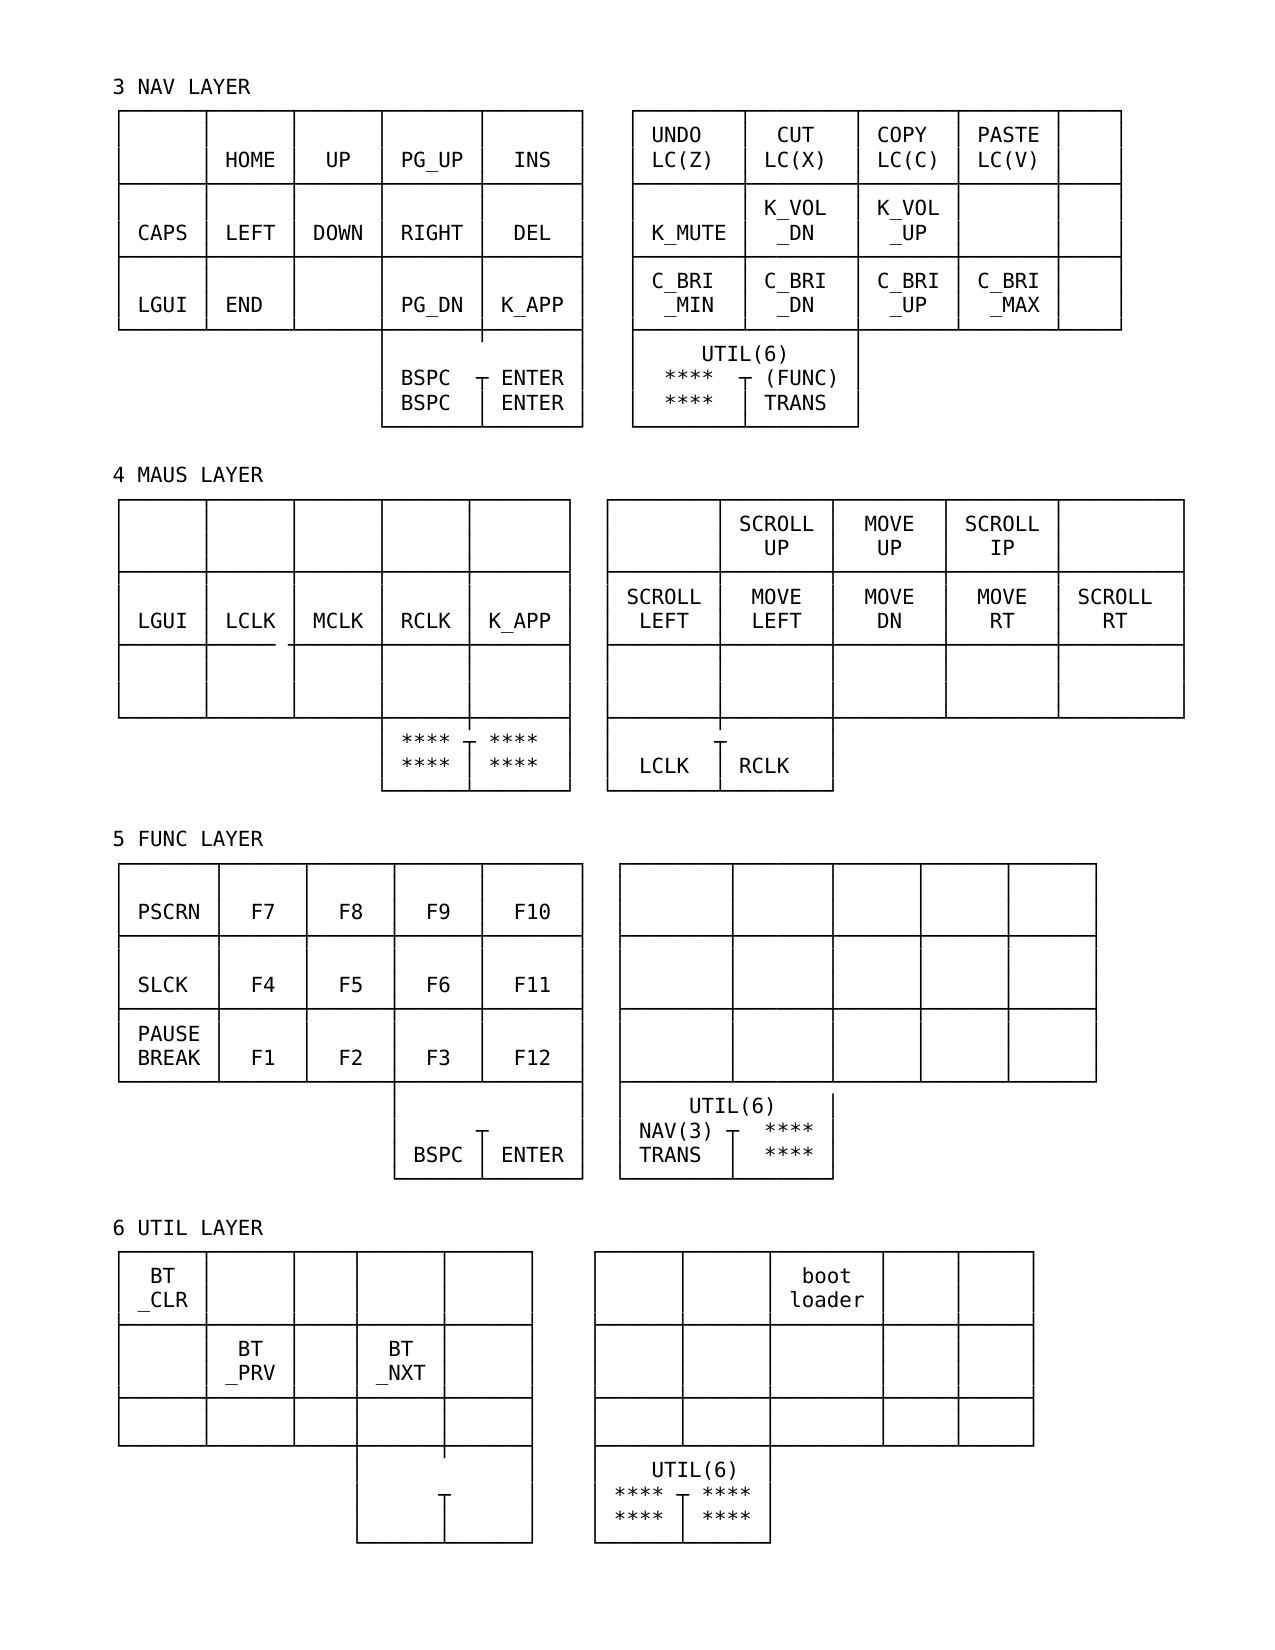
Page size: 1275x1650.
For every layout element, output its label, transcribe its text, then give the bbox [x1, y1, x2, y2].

text │ LGUI │ LCLK │ MCLK │ RCLK │ K_APP │ │ LEFT │ LEFT │ DN │ RT │ RT │ [382, 609, 468, 633]
text │ │ │ │ │ │ │ UNDO │ CUT │ COPY │ PASTE │ │ [483, 123, 581, 148]
text │ │ │ │ │ │ │ │ K_VOL │ K_VOL │ │ │ [119, 196, 205, 221]
text │ │ │ UTIL(6) │ [112, 342, 380, 366]
text │ │ BT │ │ BT │ │ │ │ │ │ │ │ [295, 1337, 355, 1361]
text │ │ │ │ │ │ │ C_BRI │ C_BRI │ C_BRI │ C_BRI │ │ [483, 269, 581, 293]
text │ │ │ │ │ │ │ │ │ │ │ │ [1059, 657, 1182, 682]
text │ BT │ │ │ │ │ │ │ │ boot │ │ │ [595, 1264, 681, 1288]
text │ BT │ │ │ │ │ │ │ │ boot │ │ │ [884, 1264, 957, 1288]
text │ │ │ │ │ │ │ │ │ │ │ │ [470, 657, 568, 682]
text │ PSCRN │ F7 │ F8 │ F9 │ F10 │ │ │ │ │ │ │ [1097, 900, 1247, 924]
text │ CAPS │ LEFT │ DOWN │ RIGHT │ DEL │ │ K_MUTE │ _DN │ _UP │ │ │ [746, 221, 857, 245]
text │ │ │ │ │ │ │ │ SCROLL │ MOVE │ SCROLL │ │ [608, 512, 719, 536]
text │ │ │ │ │ │ │ │ │ │ │ │ [357, 1410, 443, 1434]
text │ │ │ │ │ │ │ │ │ │ │ │ [570, 657, 606, 682]
text │ │ │ │ │ │ │ │ │ │ │ │ [470, 682, 568, 706]
text ├──────┼──────┼────┼──────┼──────┤ ├──────┼──────┼────────┼─────┼─────┤ [1034, 1386, 1247, 1410]
text │ BSPC │ ENTER │ │ **** │ TRANS │ [112, 391, 380, 415]
text │ │ │ UTIL(6) │ [620, 1094, 831, 1119]
text │ BT │ │ │ │ │ │ │ │ boot │ │ │ [207, 1264, 293, 1288]
text └──────┴──────┴──────┼───────┼───────┤ ├────────┴────────┼───────┴───────┴────┘ [633, 331, 857, 342]
text │ **** │ **** │ │ LCLK │ RCLK │ [570, 754, 606, 779]
text │ ┬ │ │ NAV(3) ┬ **** │ [112, 1119, 393, 1143]
text └──────┴──────┴──────┼───────┼───────┤ ├────────┴────────┼───────┴───────┴────┘ [859, 318, 1247, 342]
text │ │ │ │ │ │ │ │ │ │ │ │ [733, 876, 831, 900]
text │ │ │ │ │ │ │ │ K_VOL │ K_VOL │ │ │ [382, 196, 481, 221]
text │ │ HOME │ UP │ PG_UP │ INS │ │ LC(Z) │ LC(X) │ LC(C) │ LC(V) │ │ [483, 148, 581, 172]
text │ │ │ │ │ │ │ │ UP │ UP │ IP │ │ [119, 536, 205, 560]
text │ │ │ │ │ │ │ SCROLL │ MOVE │ MOVE │ MOVE │ SCROLL │ [1184, 585, 1247, 609]
text │ │ │ │ │ │ │ │ │ │ │ │ [833, 876, 919, 900]
text │ │ │ UTIL(6) │ [633, 342, 857, 366]
text │ │ │ │ │ │ │ │ │ │ │ │ [833, 949, 919, 973]
text │ │ │ │ │ │ │ │ │ │ │ │ [395, 949, 481, 973]
text │ │ │ │ │ │ │ │ SCROLL │ MOVE │ SCROLL │ │ [1059, 512, 1182, 536]
text └───────┴───────┘ └────────┴────────┘ [112, 415, 1247, 439]
text │ PAUSE │ │ │ │ │ │ │ │ │ │ │ [395, 1022, 481, 1046]
text │ LGUI │ LCLK │ MCLK │ RCLK │ K_APP │ │ LEFT │ LEFT │ DN │ RT │ RT │ [946, 609, 1057, 633]
text │ │ BT │ │ BT │ │ │ │ │ │ │ │ [771, 1337, 882, 1361]
text │ SLCK │ F4 │ F5 │ F6 │ F11 │ │ │ │ │ │ │ [833, 973, 919, 997]
text │ BREAK │ F1 │ F2 │ F3 │ F12 │ │ │ │ │ │ │ [219, 1046, 305, 1070]
text │ │ BT │ │ BT │ │ │ │ │ │ │ │ [595, 1337, 681, 1361]
text │ │ HOME │ UP │ PG_UP │ INS │ │ LC(Z) │ LC(X) │ LC(C) │ LC(V) │ │ [295, 148, 380, 172]
text │ BSPC │ ENTER │ │ TRANS │ **** │ [620, 1143, 731, 1167]
text │ │ │ │ │ │ │ SCROLL │ MOVE │ MOVE │ MOVE │ SCROLL │ [946, 585, 1057, 609]
text 3 NAV LAYER [112, 75, 1247, 99]
text │ │ │ │ │ │ │ C_BRI │ C_BRI │ C_BRI │ C_BRI │ │ [859, 269, 957, 293]
text │ LGUI │ LCLK │ MCLK │ RCLK │ K_APP │ │ LEFT │ LEFT │ DN │ RT │ RT │ [207, 609, 293, 633]
text │ │ HOME │ UP │ PG_UP │ INS │ │ LC(Z) │ LC(X) │ LC(C) │ LC(V) │ │ [1122, 148, 1247, 172]
text │ _CLR │ │ │ │ │ │ │ │ loader │ │ │ [595, 1288, 681, 1313]
text │ CAPS │ LEFT │ DOWN │ RIGHT │ DEL │ │ K_MUTE │ _DN │ _UP │ │ │ [859, 221, 957, 245]
text │ │ _PRV │ │ _NXT │ │ │ │ │ │ │ │ [295, 1361, 355, 1386]
text ┌───────┬──────┬──────┬──────┬───────┐ ┌────────┬───────┬──────┬──────┬──────┐ [112, 852, 1247, 876]
text │ **** │ **** │ │ LCLK │ RCLK │ [470, 754, 568, 779]
text │ _CLR │ │ │ │ │ │ │ │ loader │ │ │ [357, 1288, 443, 1313]
text │ │ │ │ │ │ │ │ SCROLL │ MOVE │ SCROLL │ │ [1184, 512, 1247, 536]
text │ │ │ │ │ │ │ │ │ │ │ │ [1059, 682, 1182, 706]
text │ BREAK │ F1 │ F2 │ F3 │ F12 │ │ │ │ │ │ │ [921, 1046, 1007, 1070]
text └──────┴──────┴──────┼──────┼───────┤ ├────────┼────────┼────────┴────────┴─────────┘ [112, 706, 380, 730]
text │ │ │ │ │ │ │ UNDO │ CUT │ COPY │ PASTE │ │ [859, 123, 957, 148]
text │ │ │ │ │ │ │ UNDO │ CUT │ COPY │ PASTE │ │ [583, 123, 631, 148]
text │ │ │ │ │ │ │ │ │ │ │ │ [119, 949, 217, 973]
text │ BSPC │ ENTER │ │ TRANS │ **** │ [395, 1143, 481, 1167]
text │ │ │ │ │ │ │ │ SCROLL │ MOVE │ SCROLL │ │ [119, 512, 205, 536]
text ├──────┼──────┼────┼──────┼──────┤ ├──────┼──────┼────────┼─────┼─────┤ [533, 1386, 593, 1410]
text │ │ BT │ │ BT │ │ │ │ │ │ │ │ [959, 1337, 1032, 1361]
text 5 FUNC LAYER [112, 827, 1247, 852]
text │ BREAK │ F1 │ F2 │ F3 │ F12 │ │ │ │ │ │ │ [583, 1046, 618, 1070]
text │ _CLR │ │ │ │ │ │ │ │ loader │ │ │ [959, 1288, 1032, 1313]
text │ │ │ │ │ │ │ C_BRI │ C_BRI │ C_BRI │ C_BRI │ │ [746, 269, 857, 293]
text │ │ │ │ │ │ │ │ SCROLL │ MOVE │ SCROLL │ │ [946, 512, 1057, 536]
text │ BREAK │ F1 │ F2 │ F3 │ F12 │ │ │ │ │ │ │ [483, 1046, 581, 1070]
text │ │ │ │ │ │ │ │ │ │ │ │ [921, 949, 1007, 973]
text ┌──────┬──────┬──────┬──────┬───────┐ ┌────────┬────────┬────────┬────────┬─────────┐ [112, 488, 1247, 512]
text └──────┴──────┴──────┼───────┼───────┤ ├────────┴────────┼───────┴───────┴────┘ [112, 318, 380, 342]
text │ │ │ │ │ │ │ │ │ │ │ │ [1009, 949, 1095, 973]
text │ LGUI │ END │ │ PG_DN │ K_APP │ │ _MIN │ _DN │ _UP │ _MAX │ │ [959, 293, 1057, 318]
text │ │ _PRV │ │ _NXT │ │ │ │ │ │ │ │ [357, 1361, 443, 1386]
text │ SLCK │ F4 │ F5 │ F6 │ F11 │ │ │ │ │ │ │ [1009, 973, 1095, 997]
text │ │ BT │ │ BT │ │ │ │ │ │ │ │ [119, 1337, 205, 1361]
text │ │ │ │ │ │ │ │ SCROLL │ MOVE │ SCROLL │ │ [833, 512, 944, 536]
text │ │ │ │ │ │ │ │ │ │ │ │ [119, 657, 205, 682]
text │ │ │ │ │ │ │ │ SCROLL │ MOVE │ SCROLL │ │ [570, 512, 606, 536]
text │ │ │ │ │ │ │ │ SCROLL │ MOVE │ SCROLL │ │ [295, 512, 380, 536]
text │ │ │ │ │ │ │ │ │ │ │ │ [620, 949, 731, 973]
text │ BSPC │ ENTER │ │ **** │ TRANS │ [382, 391, 481, 415]
text │ │ │ │ │ │ │ │ │ │ │ │ [1097, 876, 1247, 900]
text │ BSPC │ ENTER │ │ **** │ TRANS │ [746, 391, 857, 415]
text │ SLCK │ F4 │ F5 │ F6 │ F11 │ │ │ │ │ │ │ [1097, 973, 1247, 997]
text │ LGUI │ END │ │ PG_DN │ K_APP │ │ _MIN │ _DN │ _UP │ _MAX │ │ [1059, 293, 1120, 318]
text │ │ BT │ │ BT │ │ │ │ │ │ │ │ [884, 1337, 957, 1361]
text │ _CLR │ │ │ │ │ │ │ │ loader │ │ │ [683, 1288, 769, 1313]
text │ │ │ │ │ │ │ │ │ │ │ │ [959, 1410, 1032, 1434]
text │ │ _PRV │ │ _NXT │ │ │ │ │ │ │ │ [1034, 1361, 1247, 1386]
text │ │ │ │ │ │ │ │ K_VOL │ K_VOL │ │ │ [633, 196, 744, 221]
text │ │ │ │ │ │ │ SCROLL │ MOVE │ MOVE │ MOVE │ SCROLL │ [119, 585, 205, 609]
text │ LGUI │ LCLK │ MCLK │ RCLK │ K_APP │ │ LEFT │ LEFT │ DN │ RT │ RT │ [608, 609, 719, 633]
text │ _CLR │ │ │ │ │ │ │ │ loader │ │ │ [445, 1288, 531, 1313]
text │ PAUSE │ │ │ │ │ │ │ │ │ │ │ [219, 1022, 305, 1046]
text │ │ │ UTIL(6) │ [112, 1094, 393, 1119]
text │ │ │ │ │ │ │ SCROLL │ MOVE │ MOVE │ MOVE │ SCROLL │ [295, 585, 380, 609]
text ├──────┼──────┼──────┼───────┼───────┤ ├────────┼────────┼───────┼───────┼────┤ [1122, 172, 1247, 196]
text │ PSCRN │ F7 │ F8 │ F9 │ F10 │ │ │ │ │ │ │ [733, 900, 831, 924]
text │ │ │ │ │ │ │ SCROLL │ MOVE │ MOVE │ MOVE │ SCROLL │ [833, 585, 944, 609]
text │ PAUSE │ │ │ │ │ │ │ │ │ │ │ [583, 1022, 618, 1046]
text │ │ │ │ │ │ │ │ K_VOL │ K_VOL │ │ │ [583, 196, 631, 221]
text │ │ │ │ │ │ │ │ │ │ │ │ [483, 949, 581, 973]
text │ │ │ │ │ │ │ C_BRI │ C_BRI │ C_BRI │ C_BRI │ │ [959, 269, 1057, 293]
text │ │ │ │ │ │ │ │ │ │ │ │ [620, 876, 731, 900]
text │ │ │ │ │ │ │ │ │ │ │ │ [595, 1410, 681, 1434]
text │ │ │ │ │ │ │ UNDO │ CUT │ COPY │ PASTE │ │ [1122, 123, 1247, 148]
text │ BREAK │ F1 │ F2 │ F3 │ F12 │ │ │ │ │ │ │ [1097, 1046, 1247, 1070]
text │ │ HOME │ UP │ PG_UP │ INS │ │ LC(Z) │ LC(X) │ LC(C) │ LC(V) │ │ [859, 148, 957, 172]
text │ │ │ │ │ │ │ │ │ │ │ │ [382, 657, 468, 682]
text │ │ │ │ │ │ │ │ │ │ │ │ [570, 682, 606, 706]
text │ │ │ │ │ │ │ │ │ │ │ │ [583, 949, 618, 973]
text │ BSPC │ ENTER │ │ TRANS │ **** │ [733, 1143, 831, 1167]
text └──────┴──────┴────┼──────┼──────┤ ├──────┴──────┼────────┴─────┴─────┘ [533, 1434, 593, 1458]
text │ │ │ UTIL(6) │ [112, 1458, 355, 1483]
text │ CAPS │ LEFT │ DOWN │ RIGHT │ DEL │ │ K_MUTE │ _DN │ _UP │ │ │ [295, 221, 380, 245]
text │ │ │ │ │ │ │ │ UP │ UP │ IP │ │ [721, 536, 831, 560]
text │ │ _PRV │ │ _NXT │ │ │ │ │ │ │ │ [884, 1361, 957, 1386]
text │ **** ┬ **** │ │ ┬ │ [833, 730, 1247, 754]
text │ BSPC ┬ ENTER │ │ **** ┬ (FUNC) │ [859, 366, 1247, 391]
text │ │ │ │ │ │ │ │ │ │ │ │ [295, 1410, 355, 1434]
text │ │ │ │ │ │ │ │ UP │ UP │ IP │ │ [1184, 536, 1247, 560]
text │ **** ┬ **** │ │ ┬ │ [382, 730, 568, 754]
text │ │ │ │ │ │ │ │ K_VOL │ K_VOL │ │ │ [483, 196, 581, 221]
text │ BT │ │ │ │ │ │ │ │ boot │ │ │ [959, 1264, 1032, 1288]
text │ │ │ │ │ │ │ │ │ │ │ │ [1009, 876, 1095, 900]
text │ │ │ │ │ │ │ UNDO │ CUT │ COPY │ PASTE │ │ [295, 123, 380, 148]
text │ │ │ UTIL(6) │ [771, 1458, 1247, 1483]
text │ LGUI │ LCLK │ MCLK │ RCLK │ K_APP │ │ LEFT │ LEFT │ DN │ RT │ RT │ [119, 609, 205, 633]
text │ SLCK │ F4 │ F5 │ F6 │ F11 │ │ │ │ │ │ │ [219, 973, 305, 997]
text └──────┴──────┴────┼──────┼──────┤ ├──────┴──────┼────────┴─────┴─────┘ [595, 1447, 769, 1458]
text │ │ │ │ │ │ │ │ │ │ │ │ [395, 876, 481, 900]
text │ │ │ │ │ │ │ UNDO │ CUT │ COPY │ PASTE │ │ [959, 123, 1057, 148]
text │ │ │ │ │ │ │ SCROLL │ MOVE │ MOVE │ MOVE │ SCROLL │ [382, 585, 468, 609]
text └──────┴──────┘ └──────┴──────┘ [112, 1531, 1247, 1556]
text ├──────┼───── ┼──────┼──────┼───────┤ ├────────┼────────┼────────┼────────┼─────────┤ [207, 633, 293, 657]
text │ │ │ │ │ │ │ │ │ │ │ │ [307, 876, 393, 900]
text └───────┴──────┴──────┼──────┴───────┤ ├────────┴───────┴──────┴──────┴──────┘ [620, 1070, 1247, 1094]
text │ ┬ │ │ **** ┬ **** │ [357, 1483, 531, 1507]
text │ │ │ │ │ │ │ │ │ │ │ │ [921, 876, 1007, 900]
text │ PSCRN │ F7 │ F8 │ F9 │ F10 │ │ │ │ │ │ │ [1009, 900, 1095, 924]
text │ BSPC │ ENTER │ │ **** │ TRANS │ [633, 391, 744, 415]
text │ BSPC │ ENTER │ │ **** │ TRANS │ [859, 391, 1247, 415]
text │ │ │ │ │ │ │ │ │ │ │ │ [207, 1410, 293, 1434]
text │ _CLR │ │ │ │ │ │ │ │ loader │ │ │ [884, 1288, 957, 1313]
text │ BREAK │ F1 │ F2 │ F3 │ F12 │ │ │ │ │ │ │ [307, 1046, 393, 1070]
text └───────┴──────┴──────┼──────┴───────┤ ├────────┴───────┴──────┴──────┴──────┘ [112, 1070, 393, 1094]
text │ │ │ │ │ │ │ │ UP │ UP │ IP │ │ [470, 536, 568, 560]
text │ **** │ **** │ │ LCLK │ RCLK │ [608, 754, 719, 779]
text │ **** │ **** │ │ LCLK │ RCLK │ [833, 754, 1247, 779]
text │ ┬ │ │ NAV(3) ┬ **** │ [395, 1119, 581, 1143]
text │ │ │ │ │ │ │ │ │ │ │ │ [295, 682, 380, 706]
text │ │ │ │ │ │ │ │ │ │ │ │ [721, 657, 831, 682]
text │ │ _PRV │ │ _NXT │ │ │ │ │ │ │ │ [207, 1361, 293, 1386]
text │ │ │ │ │ │ │ │ │ │ │ │ [608, 682, 719, 706]
text │ BREAK │ F1 │ F2 │ F3 │ F12 │ │ │ │ │ │ │ [620, 1046, 731, 1070]
text │ **** │ **** │ │ LCLK │ RCLK │ [382, 754, 468, 779]
text ┌──────┬──────┬────┬──────┬──────┐ ┌──────┬──────┬────────┬─────┬─────┐ [112, 1240, 1247, 1264]
text │ │ │ │ │ │ │ │ │ │ │ │ [533, 1410, 593, 1434]
text │ BREAK │ F1 │ F2 │ F3 │ F12 │ │ │ │ │ │ │ [1009, 1046, 1095, 1070]
text │ PSCRN │ F7 │ F8 │ F9 │ F10 │ │ │ │ │ │ │ [833, 900, 919, 924]
text │ CAPS │ LEFT │ DOWN │ RIGHT │ DEL │ │ K_MUTE │ _DN │ _UP │ │ │ [483, 221, 581, 245]
text │ │ BT │ │ BT │ │ │ │ │ │ │ │ [533, 1337, 593, 1361]
text │ PSCRN │ F7 │ F8 │ F9 │ F10 │ │ │ │ │ │ │ [119, 900, 217, 924]
text │ │ HOME │ UP │ PG_UP │ INS │ │ LC(Z) │ LC(X) │ LC(C) │ LC(V) │ │ [746, 148, 857, 172]
text │ │ │ UTIL(6) │ [382, 342, 581, 366]
text │ PAUSE │ │ │ │ │ │ │ │ │ │ │ [620, 1022, 731, 1046]
text │ │ │ │ │ │ │ │ │ │ │ │ [1184, 657, 1247, 682]
text │ SLCK │ F4 │ F5 │ F6 │ F11 │ │ │ │ │ │ │ [583, 973, 618, 997]
text │ LGUI │ END │ │ PG_DN │ K_APP │ │ _MIN │ _DN │ _UP │ _MAX │ │ [633, 293, 744, 318]
text ┌──────┬──────┬──────┬───────┬───────┐ ┌────────┬────────┬───────┬───────┬────┐ [112, 99, 1247, 123]
text │ │ │ UTIL(6) │ [533, 1458, 593, 1483]
text │ │ │ │ │ │ │ │ SCROLL │ MOVE │ SCROLL │ │ [382, 512, 468, 536]
text │ │ │ │ │ │ │ │ K_VOL │ K_VOL │ │ │ [959, 196, 1057, 221]
text │ PAUSE │ │ │ │ │ │ │ │ │ │ │ [119, 1022, 217, 1046]
text ├──────┼──────┼────┼──────┼──────┤ ├──────┼──────┼────────┼─────┼─────┤ [533, 1313, 593, 1337]
text │ CAPS │ LEFT │ DOWN │ RIGHT │ DEL │ │ K_MUTE │ _DN │ _UP │ │ │ [959, 221, 1057, 245]
text │ │ HOME │ UP │ PG_UP │ INS │ │ LC(Z) │ LC(X) │ LC(C) │ LC(V) │ │ [1059, 148, 1120, 172]
text │ │ │ │ │ │ │ │ K_VOL │ K_VOL │ │ │ [295, 196, 380, 221]
text │ │ │ │ │ │ │ │ │ │ │ │ [884, 1410, 957, 1434]
text │ │ HOME │ UP │ PG_UP │ INS │ │ LC(Z) │ LC(X) │ LC(C) │ LC(V) │ │ [207, 148, 293, 172]
text │ │ BT │ │ BT │ │ │ │ │ │ │ │ [683, 1337, 769, 1361]
text │ │ │ │ **** │ **** │ [445, 1507, 531, 1531]
text │ │ │ │ │ │ │ │ │ │ │ │ [683, 1410, 769, 1434]
text │ _CLR │ │ │ │ │ │ │ │ loader │ │ │ [207, 1288, 293, 1313]
text │ BT │ │ │ │ │ │ │ │ boot │ │ │ [295, 1264, 355, 1288]
text │ _CLR │ │ │ │ │ │ │ │ loader │ │ │ [295, 1288, 355, 1313]
text │ │ │ │ │ │ │ UNDO │ CUT │ COPY │ PASTE │ │ [1059, 123, 1120, 148]
text │ │ │ │ │ │ │ │ UP │ UP │ IP │ │ [833, 536, 944, 560]
text 4 MAUS LAYER [112, 463, 1247, 488]
text │ │ │ │ │ │ │ C_BRI │ C_BRI │ C_BRI │ C_BRI │ │ [295, 269, 380, 293]
text │ BT │ │ │ │ │ │ │ │ boot │ │ │ [445, 1264, 531, 1288]
text │ PSCRN │ F7 │ F8 │ F9 │ F10 │ │ │ │ │ │ │ [307, 900, 393, 924]
text │ PAUSE │ │ │ │ │ │ │ │ │ │ │ [1009, 1022, 1095, 1046]
text │ │ │ │ │ │ │ UNDO │ CUT │ COPY │ PASTE │ │ [382, 123, 481, 148]
text │ BREAK │ F1 │ F2 │ F3 │ F12 │ │ │ │ │ │ │ [395, 1046, 481, 1070]
text │ BSPC ┬ ENTER │ │ **** ┬ (FUNC) │ [583, 366, 631, 391]
text │ │ │ │ **** │ **** │ [533, 1507, 593, 1531]
text │ │ │ │ │ │ │ │ │ │ │ │ [307, 949, 393, 973]
text │ LGUI │ LCLK │ MCLK │ RCLK │ K_APP │ │ LEFT │ LEFT │ DN │ RT │ RT │ [721, 609, 831, 633]
text └──────┴───────┘ └────────┴────────┘ [112, 779, 1247, 803]
text │ │ │ │ │ │ │ │ │ │ │ │ [119, 876, 217, 900]
text │ │ │ │ │ │ │ │ │ │ │ │ [445, 1410, 531, 1434]
text │ PSCRN │ F7 │ F8 │ F9 │ F10 │ │ │ │ │ │ │ [583, 900, 618, 924]
text │ │ │ │ │ │ │ │ SCROLL │ MOVE │ SCROLL │ │ [721, 512, 831, 536]
text │ │ │ │ │ │ │ │ UP │ UP │ IP │ │ [570, 536, 606, 560]
text │ LGUI │ END │ │ PG_DN │ K_APP │ │ _MIN │ _DN │ _UP │ _MAX │ │ [207, 293, 293, 318]
text └──────┴──────┴────┼──────┼──────┤ ├──────┴──────┼────────┴─────┴─────┘ [112, 1434, 355, 1458]
text │ BSPC ┬ ENTER │ │ **** ┬ (FUNC) │ [633, 366, 857, 391]
text │ │ │ │ │ │ │ C_BRI │ C_BRI │ C_BRI │ C_BRI │ │ [633, 269, 744, 293]
text │ BSPC │ ENTER │ │ **** │ TRANS │ [483, 391, 581, 415]
text │ LGUI │ END │ │ PG_DN │ K_APP │ │ _MIN │ _DN │ _UP │ _MAX │ │ [483, 293, 581, 318]
text │ BT │ │ │ │ │ │ │ │ boot │ │ │ [119, 1264, 205, 1288]
text │ │ │ │ │ │ │ │ K_VOL │ K_VOL │ │ │ [746, 196, 857, 221]
text │ │ │ │ **** │ **** │ [112, 1507, 355, 1531]
text │ BT │ │ │ │ │ │ │ │ boot │ │ │ [533, 1264, 593, 1288]
text │ ┬ │ │ NAV(3) ┬ **** │ [833, 1119, 1247, 1143]
text │ LGUI │ END │ │ PG_DN │ K_APP │ │ _MIN │ _DN │ _UP │ _MAX │ │ [119, 293, 205, 318]
text ├───────┼──────┼──────┼──────┼───────┤ ├────────┼───────┼──────┼──────┼──────┤ [1097, 924, 1247, 949]
text │ │ │ │ │ │ │ │ │ │ │ │ [946, 682, 1057, 706]
text │ │ │ │ │ │ │ SCROLL │ MOVE │ MOVE │ MOVE │ SCROLL │ [721, 585, 831, 609]
text │ SLCK │ F4 │ F5 │ F6 │ F11 │ │ │ │ │ │ │ [620, 973, 731, 997]
text │ │ │ │ **** │ **** │ [595, 1507, 681, 1531]
text │ │ │ │ │ │ │ │ UP │ UP │ IP │ │ [608, 536, 719, 560]
text │ SLCK │ F4 │ F5 │ F6 │ F11 │ │ │ │ │ │ │ [119, 973, 217, 997]
text │ _CLR │ │ │ │ │ │ │ │ loader │ │ │ [771, 1288, 882, 1313]
text │ LGUI │ END │ │ PG_DN │ K_APP │ │ _MIN │ _DN │ _UP │ _MAX │ │ [295, 293, 380, 318]
text │ │ │ │ │ │ │ │ │ │ │ │ [721, 682, 831, 706]
text │ │ │ │ │ │ │ │ SCROLL │ MOVE │ SCROLL │ │ [470, 512, 568, 536]
text │ SLCK │ F4 │ F5 │ F6 │ F11 │ │ │ │ │ │ │ [307, 973, 393, 997]
text │ │ │ │ │ │ │ │ │ │ │ │ [119, 682, 205, 706]
text │ CAPS │ LEFT │ DOWN │ RIGHT │ DEL │ │ K_MUTE │ _DN │ _UP │ │ │ [119, 221, 205, 245]
text │ │ _PRV │ │ _NXT │ │ │ │ │ │ │ │ [683, 1361, 769, 1386]
text │ **** ┬ **** │ │ ┬ │ [570, 730, 606, 754]
text │ │ │ │ │ │ │ │ │ │ │ │ [833, 657, 944, 682]
text │ │ │ │ │ │ │ │ │ │ │ │ [207, 657, 293, 682]
text │ │ │ │ │ │ │ │ │ │ │ │ [583, 876, 618, 900]
text │ │ │ │ │ │ │ SCROLL │ MOVE │ MOVE │ MOVE │ SCROLL │ [1059, 585, 1182, 609]
text │ │ │ │ │ │ │ │ UP │ UP │ IP │ │ [1059, 536, 1182, 560]
text │ PAUSE │ │ │ │ │ │ │ │ │ │ │ [921, 1022, 1007, 1046]
text │ BREAK │ F1 │ F2 │ F3 │ F12 │ │ │ │ │ │ │ [833, 1046, 919, 1070]
text │ │ HOME │ UP │ PG_UP │ INS │ │ LC(Z) │ LC(X) │ LC(C) │ LC(V) │ │ [959, 148, 1057, 172]
text │ PSCRN │ F7 │ F8 │ F9 │ F10 │ │ │ │ │ │ │ [921, 900, 1007, 924]
text │ │ │ │ │ │ │ │ │ │ │ │ [946, 657, 1057, 682]
text │ │ │ │ │ │ │ C_BRI │ C_BRI │ C_BRI │ C_BRI │ │ [1059, 269, 1120, 293]
text │ CAPS │ LEFT │ DOWN │ RIGHT │ DEL │ │ K_MUTE │ _DN │ _UP │ │ │ [1122, 221, 1247, 245]
text │ │ │ │ │ │ │ UNDO │ CUT │ COPY │ PASTE │ │ [119, 123, 205, 148]
text │ │ │ │ │ │ │ │ UP │ UP │ IP │ │ [382, 536, 468, 560]
text │ BT │ │ │ │ │ │ │ │ boot │ │ │ [1034, 1264, 1247, 1288]
text │ PAUSE │ │ │ │ │ │ │ │ │ │ │ [733, 1022, 831, 1046]
text │ │ BT │ │ BT │ │ │ │ │ │ │ │ [357, 1337, 443, 1361]
text │ │ │ │ │ │ │ │ K_VOL │ K_VOL │ │ │ [859, 196, 957, 221]
text │ │ │ │ │ │ │ │ UP │ UP │ IP │ │ [946, 536, 1057, 560]
text │ │ │ UTIL(6) │ [583, 1094, 618, 1119]
text │ │ │ │ │ │ │ │ K_VOL │ K_VOL │ │ │ [1122, 196, 1247, 221]
text │ LGUI │ LCLK │ MCLK │ RCLK │ K_APP │ │ LEFT │ LEFT │ DN │ RT │ RT │ [295, 609, 380, 633]
text │ **** ┬ **** │ │ ┬ │ [112, 730, 380, 754]
text │ │ │ │ │ │ │ │ │ │ │ │ [771, 1410, 882, 1434]
text │ PSCRN │ F7 │ F8 │ F9 │ F10 │ │ │ │ │ │ │ [395, 900, 481, 924]
text │ PSCRN │ F7 │ F8 │ F9 │ F10 │ │ │ │ │ │ │ [219, 900, 305, 924]
text │ BREAK │ F1 │ F2 │ F3 │ F12 │ │ │ │ │ │ │ [733, 1046, 831, 1070]
text │ │ HOME │ UP │ PG_UP │ INS │ │ LC(Z) │ LC(X) │ LC(C) │ LC(V) │ │ [633, 148, 744, 172]
text │ │ │ │ │ │ │ │ │ │ │ │ [833, 682, 944, 706]
text │ **** │ **** │ │ LCLK │ RCLK │ [721, 754, 831, 779]
text │ │ _PRV │ │ _NXT │ │ │ │ │ │ │ │ [771, 1361, 882, 1386]
text │ │ │ │ │ │ │ SCROLL │ MOVE │ MOVE │ MOVE │ SCROLL │ [207, 585, 293, 609]
text │ PAUSE │ │ │ │ │ │ │ │ │ │ │ [483, 1022, 581, 1046]
text │ │ │ │ │ │ │ │ UP │ UP │ IP │ │ [207, 536, 293, 560]
text │ │ │ │ │ │ │ │ │ │ │ │ [733, 949, 831, 973]
text │ │ │ │ │ │ │ │ │ │ │ │ [382, 682, 468, 706]
text │ │ _PRV │ │ _NXT │ │ │ │ │ │ │ │ [533, 1361, 593, 1386]
text │ │ │ │ │ │ │ │ │ │ │ │ [219, 876, 305, 900]
text │ BSPC │ ENTER │ │ TRANS │ **** │ [483, 1143, 581, 1167]
text │ │ │ UTIL(6) │ [583, 342, 631, 366]
text │ │ │ │ │ │ │ │ │ │ │ │ [1034, 1410, 1247, 1434]
text │ │ │ UTIL(6) │ [859, 342, 1247, 366]
text │ SLCK │ F4 │ F5 │ F6 │ F11 │ │ │ │ │ │ │ [733, 973, 831, 997]
text │ LGUI │ LCLK │ MCLK │ RCLK │ K_APP │ │ LEFT │ LEFT │ DN │ RT │ RT │ [1059, 609, 1182, 633]
text │ │ _PRV │ │ _NXT │ │ │ │ │ │ │ │ [119, 1361, 205, 1386]
text │ CAPS │ LEFT │ DOWN │ RIGHT │ DEL │ │ K_MUTE │ _DN │ _UP │ │ │ [207, 221, 293, 245]
text │ PSCRN │ F7 │ F8 │ F9 │ F10 │ │ │ │ │ │ │ [483, 900, 581, 924]
text │ _CLR │ │ │ │ │ │ │ │ loader │ │ │ [533, 1288, 593, 1313]
text │ PSCRN │ F7 │ F8 │ F9 │ F10 │ │ │ │ │ │ │ [620, 900, 731, 924]
text │ │ │ │ │ │ │ │ K_VOL │ K_VOL │ │ │ [207, 196, 293, 221]
text ├──────┼──────┼──────┼───────┼───────┤ ├────────┼────────┼───────┼───────┼────┤ [1122, 245, 1247, 269]
text │ ┬ │ │ **** ┬ **** │ [112, 1483, 355, 1507]
text │ │ │ │ │ │ │ │ │ │ │ │ [219, 949, 305, 973]
text │ PAUSE │ │ │ │ │ │ │ │ │ │ │ [833, 1022, 919, 1046]
text │ │ BT │ │ BT │ │ │ │ │ │ │ │ [1034, 1337, 1247, 1361]
text │ BSPC │ ENTER │ │ TRANS │ **** │ [583, 1143, 618, 1167]
text │ BSPC ┬ ENTER │ │ **** ┬ (FUNC) │ [112, 366, 380, 391]
text │ │ │ │ │ │ │ │ │ │ │ │ [483, 876, 581, 900]
text │ │ HOME │ UP │ PG_UP │ INS │ │ LC(Z) │ LC(X) │ LC(C) │ LC(V) │ │ [119, 148, 205, 172]
text │ │ │ UTIL(6) │ [833, 1094, 1247, 1119]
text │ │ _PRV │ │ _NXT │ │ │ │ │ │ │ │ [959, 1361, 1032, 1386]
text └───────┴──────┴──────┼──────┴───────┤ ├────────┴───────┴──────┴──────┴──────┘ [395, 1083, 581, 1094]
text │ LGUI │ END │ │ PG_DN │ K_APP │ │ _MIN │ _DN │ _UP │ _MAX │ │ [382, 293, 481, 318]
text │ SLCK │ F4 │ F5 │ F6 │ F11 │ │ │ │ │ │ │ [921, 973, 1007, 997]
text │ │ │ │ │ │ │ UNDO │ CUT │ COPY │ PASTE │ │ [746, 123, 857, 148]
text │ BT │ │ │ │ │ │ │ │ boot │ │ │ [771, 1264, 882, 1288]
text │ ┬ │ │ **** ┬ **** │ [595, 1483, 769, 1507]
text │ │ │ │ │ │ │ │ │ │ │ │ [1184, 682, 1247, 706]
text │ LGUI │ LCLK │ MCLK │ RCLK │ K_APP │ │ LEFT │ LEFT │ DN │ RT │ RT │ [470, 609, 568, 633]
text │ ┬ │ │ NAV(3) ┬ **** │ [583, 1119, 618, 1143]
text │ BREAK │ F1 │ F2 │ F3 │ F12 │ │ │ │ │ │ │ [119, 1046, 217, 1070]
text │ LGUI │ END │ │ PG_DN │ K_APP │ │ _MIN │ _DN │ _UP │ _MAX │ │ [859, 293, 957, 318]
text │ LGUI │ END │ │ PG_DN │ K_APP │ │ _MIN │ _DN │ _UP │ _MAX │ │ [746, 293, 857, 318]
text │ │ │ │ │ │ │ │ │ │ │ │ [608, 657, 719, 682]
text ├───────┼──────┼──────┼──────┼───────┤ ├────────┼───────┼──────┼──────┼──────┤ [1097, 997, 1247, 1022]
text │ LGUI │ LCLK │ MCLK │ RCLK │ K_APP │ │ LEFT │ LEFT │ DN │ RT │ RT │ [1184, 609, 1247, 633]
text │ │ │ │ │ │ │ SCROLL │ MOVE │ MOVE │ MOVE │ SCROLL │ [470, 585, 568, 609]
text │ │ │ │ │ │ │ │ │ │ │ │ [295, 657, 380, 682]
text │ ┬ │ │ NAV(3) ┬ **** │ [620, 1119, 831, 1143]
text │ PAUSE │ │ │ │ │ │ │ │ │ │ │ [1097, 1022, 1247, 1046]
text │ │ BT │ │ BT │ │ │ │ │ │ │ │ [207, 1337, 293, 1361]
text │ BT │ │ │ │ │ │ │ │ boot │ │ │ [683, 1264, 769, 1288]
text │ _CLR │ │ │ │ │ │ │ │ loader │ │ │ [1034, 1288, 1247, 1313]
text │ │ _PRV │ │ _NXT │ │ │ │ │ │ │ │ [445, 1361, 531, 1386]
text │ **** ┬ **** │ │ ┬ │ [608, 730, 831, 754]
text │ │ │ │ │ │ │ UNDO │ CUT │ COPY │ PASTE │ │ [207, 123, 293, 148]
text │ **** │ **** │ │ LCLK │ RCLK │ [112, 754, 380, 779]
text │ │ │ │ │ │ │ C_BRI │ C_BRI │ C_BRI │ C_BRI │ │ [1122, 269, 1247, 293]
text │ SLCK │ F4 │ F5 │ F6 │ F11 │ │ │ │ │ │ │ [395, 973, 481, 997]
text │ CAPS │ LEFT │ DOWN │ RIGHT │ DEL │ │ K_MUTE │ _DN │ _UP │ │ │ [633, 221, 744, 245]
text │ │ │ │ │ │ │ │ UP │ UP │ IP │ │ [295, 536, 380, 560]
text │ BSPC │ ENTER │ │ **** │ TRANS │ [583, 391, 631, 415]
text 6 UTIL LAYER [112, 1216, 1247, 1240]
text │ │ │ UTIL(6) │ [357, 1458, 531, 1483]
text │ │ _PRV │ │ _NXT │ │ │ │ │ │ │ │ [595, 1361, 681, 1386]
text │ │ │ │ **** │ **** │ [357, 1507, 443, 1531]
text │ LGUI │ LCLK │ MCLK │ RCLK │ K_APP │ │ LEFT │ LEFT │ DN │ RT │ RT │ [833, 609, 944, 633]
text ├──────┼──────┼────┼──────┼──────┤ ├──────┼──────┼────────┼─────┼─────┤ [1034, 1313, 1247, 1337]
text │ BSPC ┬ ENTER │ │ **** ┬ (FUNC) │ [382, 366, 581, 391]
text │ │ │ │ │ │ │ C_BRI │ C_BRI │ C_BRI │ C_BRI │ │ [119, 269, 205, 293]
text │ │ BT │ │ BT │ │ │ │ │ │ │ │ [445, 1337, 531, 1361]
text │ CAPS │ LEFT │ DOWN │ RIGHT │ DEL │ │ K_MUTE │ _DN │ _UP │ │ │ [382, 221, 481, 245]
text │ │ │ UTIL(6) │ [395, 1094, 581, 1119]
text │ │ │ UTIL(6) │ [595, 1458, 769, 1483]
text │ │ │ │ **** │ **** │ [771, 1507, 1247, 1531]
text │ ┬ │ │ **** ┬ **** │ [533, 1483, 593, 1507]
text │ │ │ │ │ │ │ UNDO │ CUT │ COPY │ PASTE │ │ [633, 123, 744, 148]
text │ │ │ │ **** │ **** │ [683, 1507, 769, 1531]
text └──────┴──────┴────┼──────┼──────┤ ├──────┴──────┼────────┴─────┴─────┘ [771, 1434, 1247, 1458]
text │ │ │ │ │ │ │ │ K_VOL │ K_VOL │ │ │ [1059, 196, 1120, 221]
text │ │ │ │ │ │ │ C_BRI │ C_BRI │ C_BRI │ C_BRI │ │ [583, 269, 631, 293]
text │ PAUSE │ │ │ │ │ │ │ │ │ │ │ [307, 1022, 393, 1046]
text │ BT │ │ │ │ │ │ │ │ boot │ │ │ [357, 1264, 443, 1288]
text │ CAPS │ LEFT │ DOWN │ RIGHT │ DEL │ │ K_MUTE │ _DN │ _UP │ │ │ [1059, 221, 1120, 245]
text │ BSPC │ ENTER │ │ TRANS │ **** │ [112, 1143, 393, 1167]
text │ │ HOME │ UP │ PG_UP │ INS │ │ LC(Z) │ LC(X) │ LC(C) │ LC(V) │ │ [382, 148, 481, 172]
text │ _CLR │ │ │ │ │ │ │ │ loader │ │ │ [119, 1288, 205, 1313]
text │ │ │ │ │ │ │ │ │ │ │ │ [1097, 949, 1247, 973]
text │ LGUI │ END │ │ PG_DN │ K_APP │ │ _MIN │ _DN │ _UP │ _MAX │ │ [1122, 293, 1247, 318]
text │ │ │ │ │ │ │ SCROLL │ MOVE │ MOVE │ MOVE │ SCROLL │ [608, 585, 719, 609]
text │ │ │ │ │ │ │ C_BRI │ C_BRI │ C_BRI │ C_BRI │ │ [382, 269, 481, 293]
text └──────┴──────┴──────┼──────┼───────┤ ├────────┼────────┼────────┴────────┴─────────┘ [833, 706, 1247, 730]
text │ BSPC │ ENTER │ │ TRANS │ **** │ [833, 1143, 1247, 1167]
text │ │ │ │ │ │ │ │ SCROLL │ MOVE │ SCROLL │ │ [207, 512, 293, 536]
text │ │ │ │ │ │ │ C_BRI │ C_BRI │ C_BRI │ C_BRI │ │ [207, 269, 293, 293]
text │ SLCK │ F4 │ F5 │ F6 │ F11 │ │ │ │ │ │ │ [483, 973, 581, 997]
text │ │ │ │ │ │ │ │ │ │ │ │ [207, 682, 293, 706]
text │ │ │ │ │ │ │ │ │ │ │ │ [119, 1410, 205, 1434]
text └──────┴───────┘ └────────┴───────┘ [112, 1167, 1247, 1191]
text │ ┬ │ │ **** ┬ **** │ [771, 1483, 1247, 1507]
